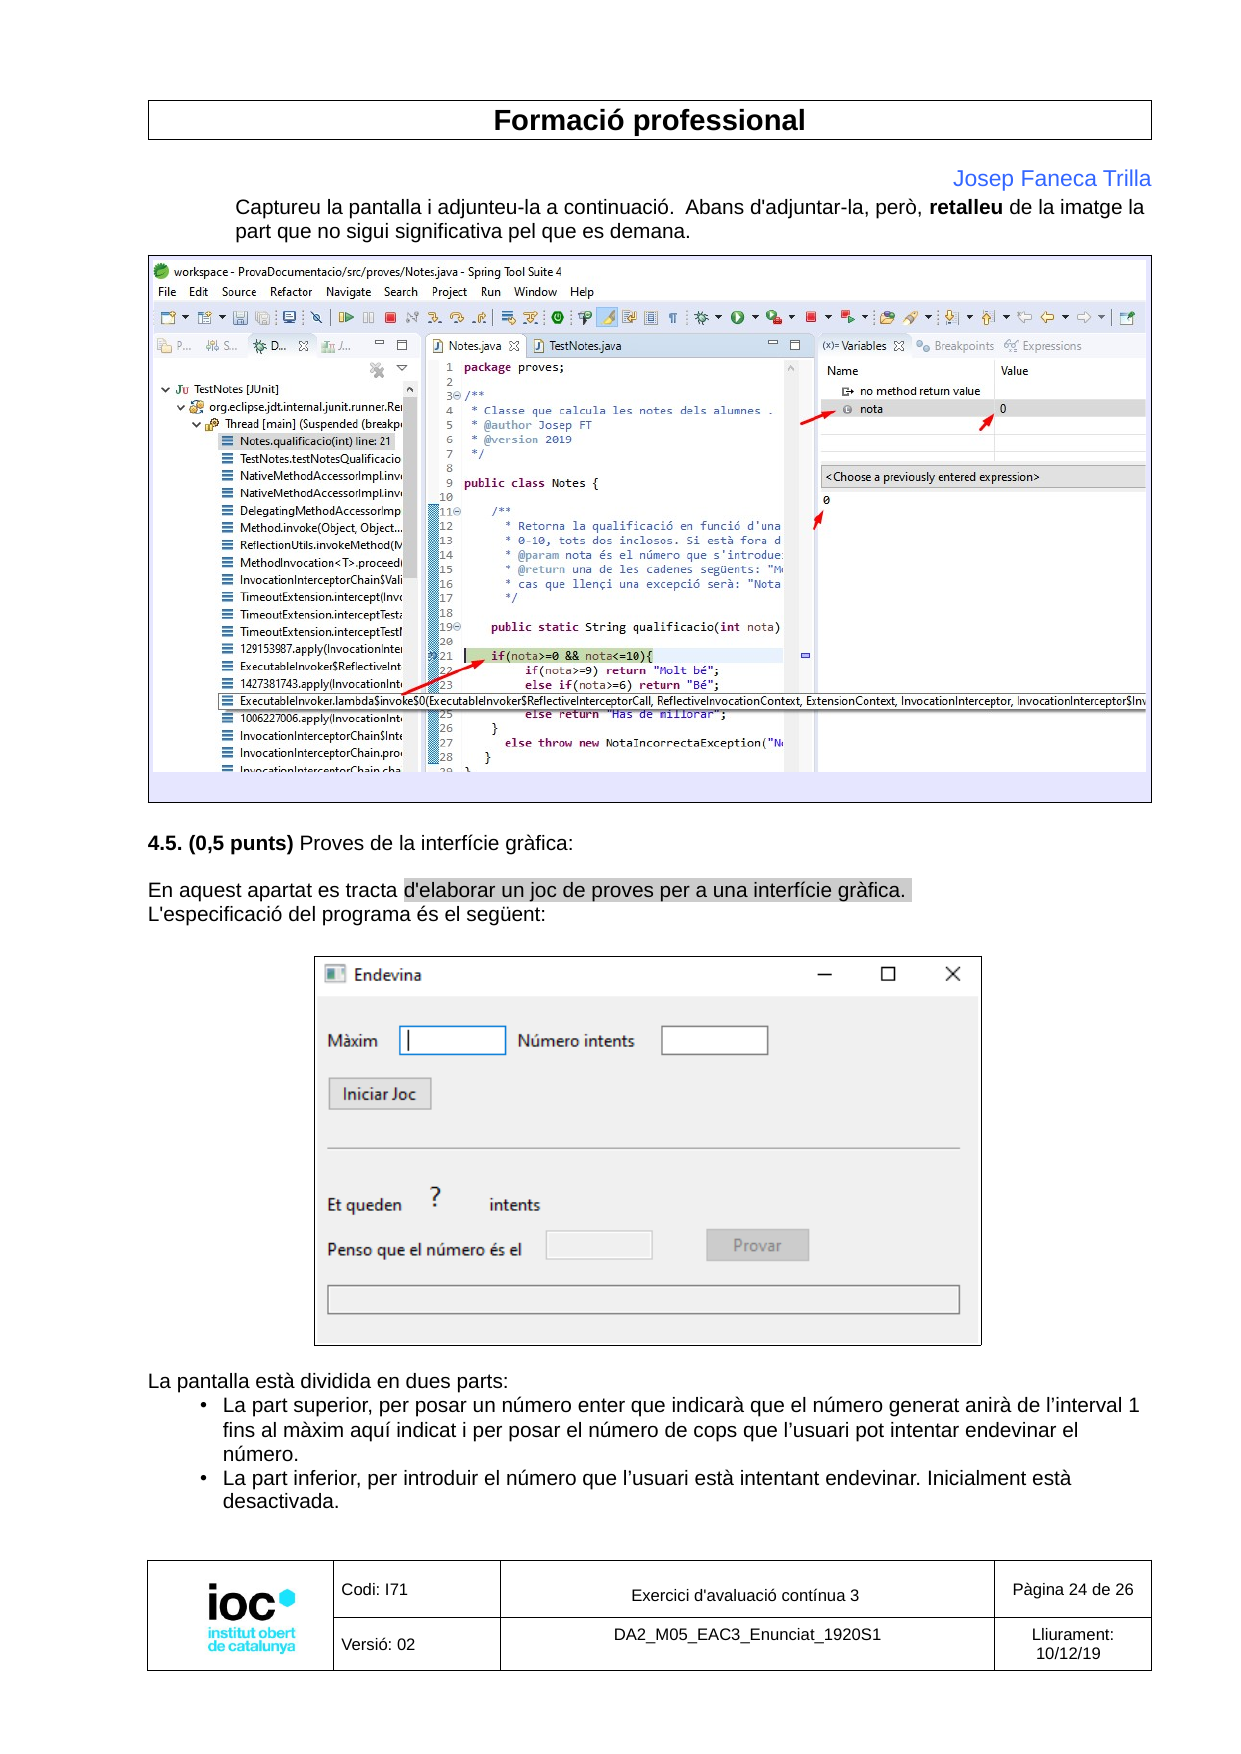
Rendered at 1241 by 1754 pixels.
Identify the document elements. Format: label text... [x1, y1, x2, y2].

text La pantalla està dividida en dues parts: [148, 1369, 1151, 1393]
text En aquest apartat es tracta d'elaborar un joc de proves per a una interfície gràfica. [148, 878, 1151, 902]
text 4.5. (0,5 punts) Proves de la interfície gràfica: [148, 830, 1151, 854]
table_header [149, 256, 1151, 802]
picture [317, 958, 979, 1343]
list Captureu la pantalla i adjunteu-la a continuació. Abans d'adjuntar-la, però, retalleu de la imatge la part que no sigui significativa pel que es demana. [198, 195, 1151, 243]
picture [153, 260, 1146, 772]
list La part superior, per posar un número enter que indicarà que el número generat anirà de l’interval 1 fins al màxim aquí indicat i per posar el número de cops que l’usuari pot intentar endevinar el número. [200, 1393, 1151, 1465]
list La part inferior, per introduir el número que l’usuari està intentant endevinar. Inicialment està desactivada. [200, 1465, 1151, 1513]
picture [195, 1570, 309, 1665]
text L'especificació del programa és el següent: [148, 902, 1151, 926]
